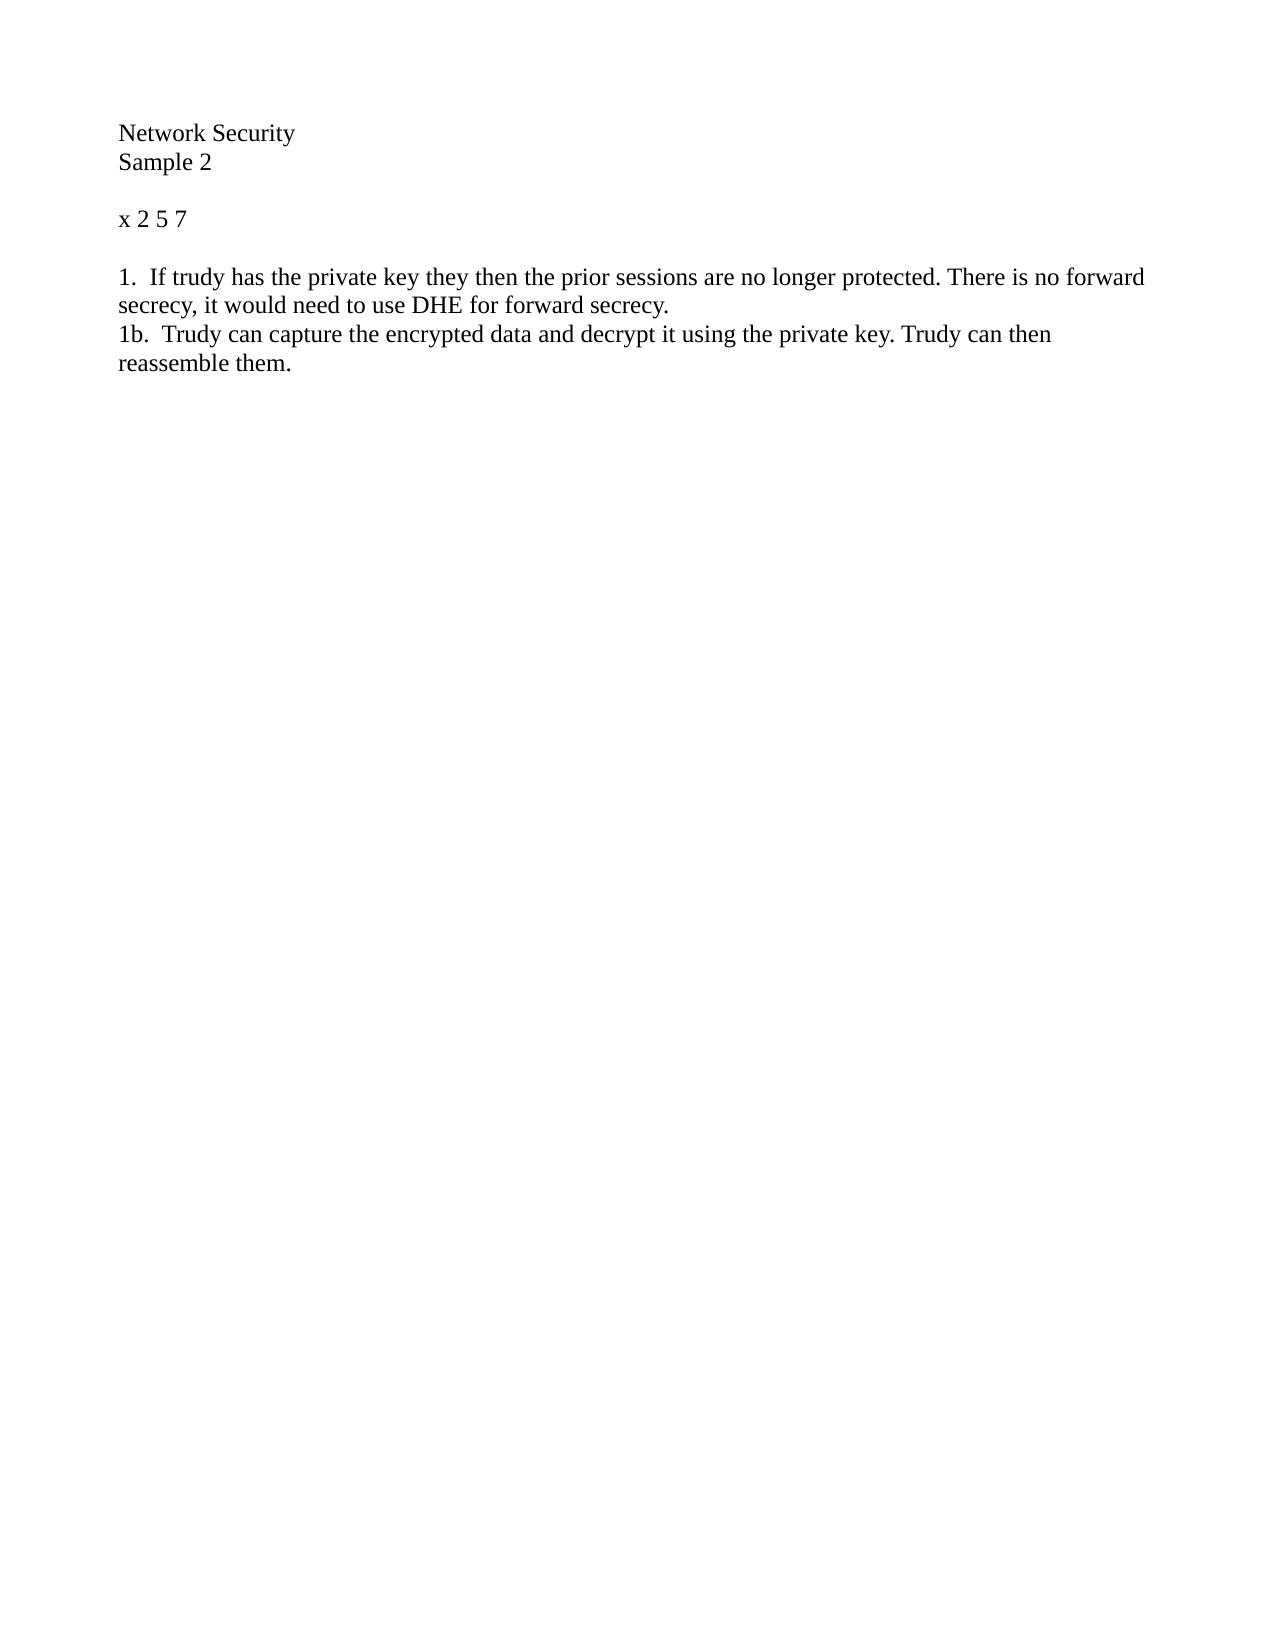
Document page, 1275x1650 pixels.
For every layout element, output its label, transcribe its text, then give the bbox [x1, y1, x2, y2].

text x 2 5 7 [118, 204, 1157, 233]
text 1. If trudy has the private key they then the prior sessions are no longer protected. There is no forward secrecy, it would need to use DHE for forward secrecy. [118, 262, 1157, 319]
text Sample 2 [118, 147, 1157, 176]
text 1b. Trudy can capture the encrypted data and decrypt it using the private key. Trudy can then reassemble them. [118, 319, 1157, 377]
text Network Security [118, 118, 1157, 147]
